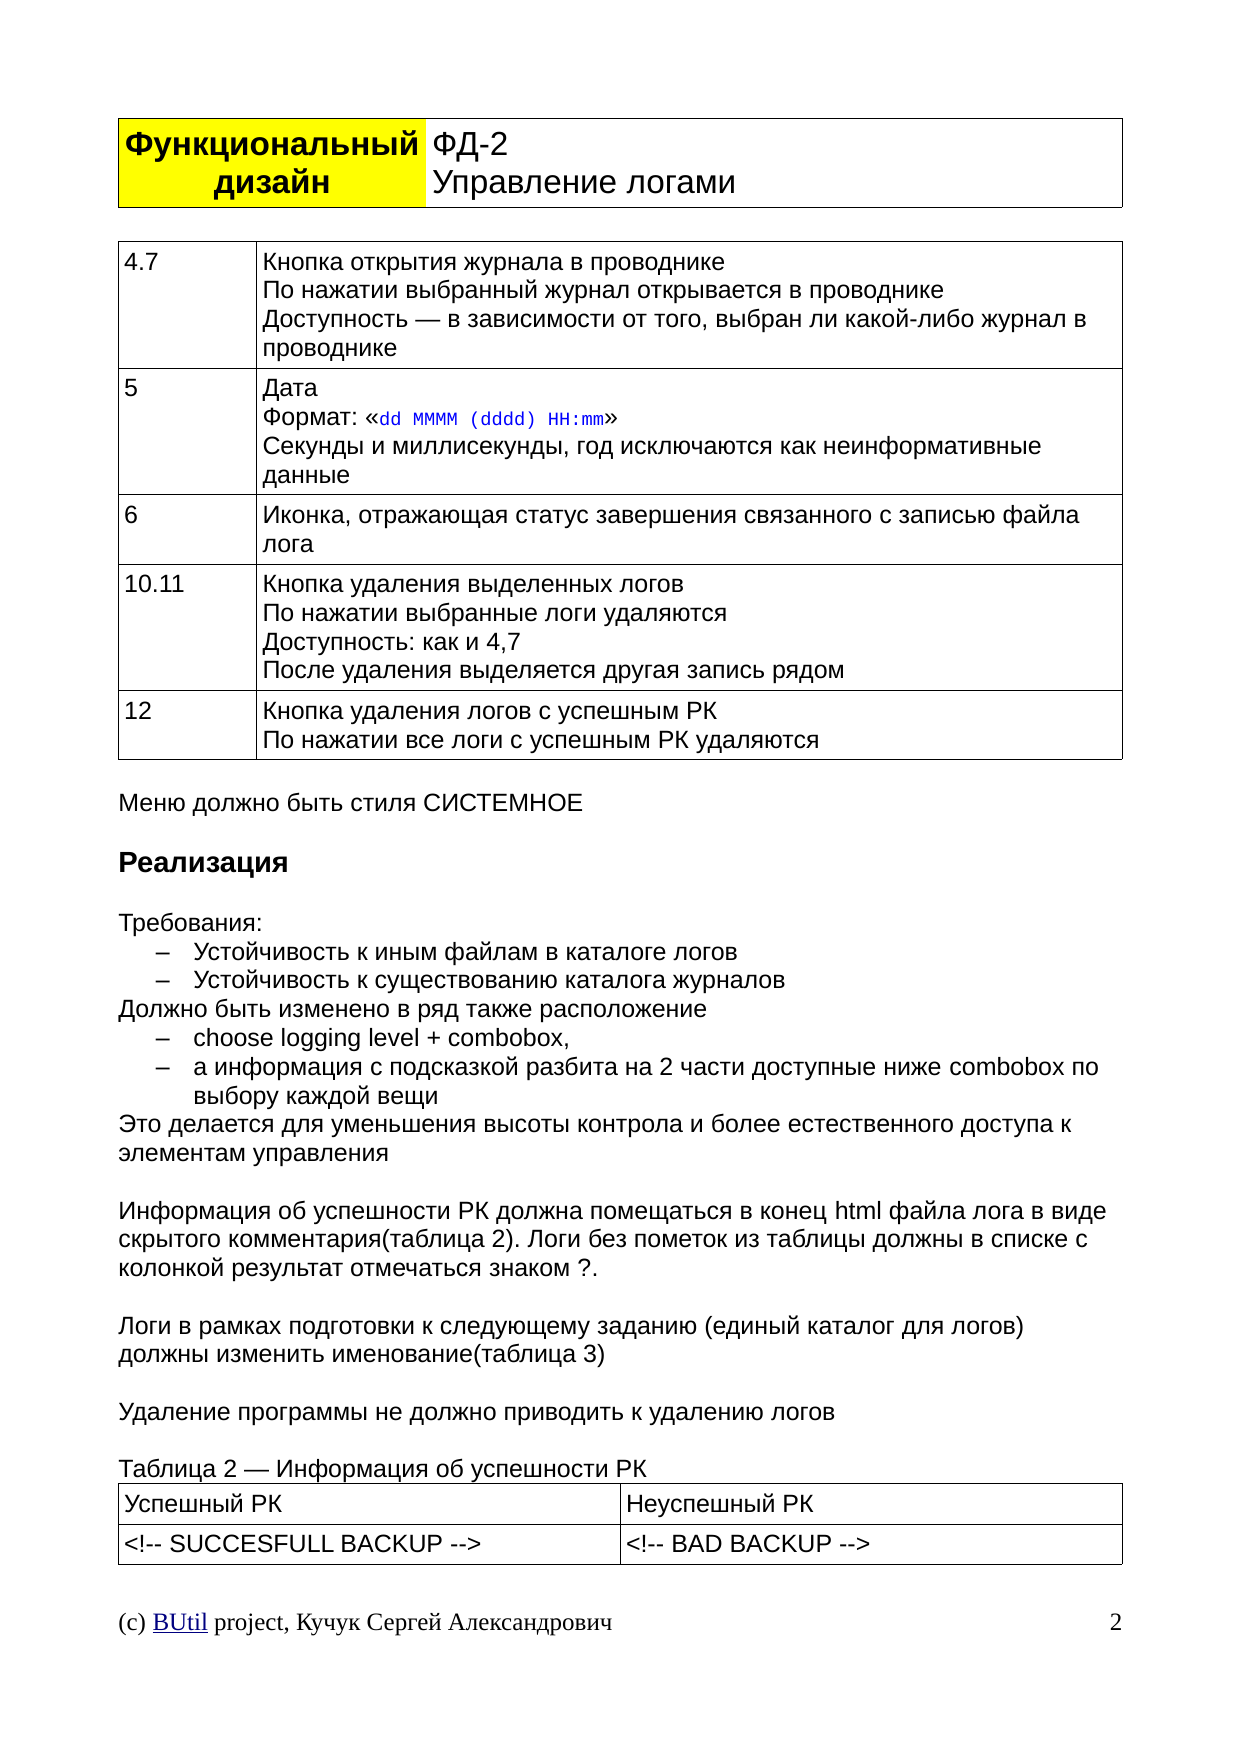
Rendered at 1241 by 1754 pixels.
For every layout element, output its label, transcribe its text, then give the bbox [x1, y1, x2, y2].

table_cell 4,7 [119, 242, 256, 367]
table_cell 10,11 [119, 565, 256, 690]
text Должно быть изменено в ряд также расположение [118, 994, 1122, 1023]
table_cell Кнопка удаления логов с успешным РК По нажатии все логи с успешным РК удаляются [257, 691, 1122, 759]
text Информация об успешности РК должна помещаться в конец html файла лога в виде скрытого комментария(таблица 2). Логи без пометок из таблицы должны в списке с колонкой результат отмечаться знаком ?. [118, 1196, 1122, 1282]
table_cell Кнопка удаления выделенных логов По нажатии выбранные логи удаляются Доступность: как и 4,7 После удаления выделяется другая запись рядом [257, 565, 1122, 690]
list а информация с подсказкой разбита на 2 части доступные ниже combobox по выбору каждой вещи [156, 1052, 1122, 1109]
table_cell 12 [119, 691, 256, 759]
list Устойчивость к иным файлам в каталоге логов [156, 936, 1122, 965]
table_header Неуспешный РК [621, 1484, 1122, 1523]
table_cell Кнопка открытия журнала в проводнике По нажатии выбранный журнал открывается в проводнике Доступность — в зависимости от того, выбран ли какой-либо журнал в проводнике [257, 242, 1122, 367]
table_cell <!-- BAD BACKUP --> [621, 1525, 1122, 1564]
list choose logging level + combobox, [156, 1023, 1122, 1052]
text Меню должно быть стиля СИСТЕМНОЕ [118, 788, 1122, 817]
text Это делается для уменьшения высоты контрола и более естественного доступа к элементам управления [118, 1109, 1122, 1167]
text Удаление программы не должно приводить к удалению логов [118, 1397, 1122, 1426]
table_cell Дата Формат: «dd MMMM (dddd) HH:mm» Секунды и миллисекунды, год исключаются как неинформативные данные [257, 369, 1122, 494]
text Логи в рамках подготовки к следующему заданию (единый каталог для логов) должны изменить именование(таблица 3) [118, 1311, 1122, 1368]
subtitle Реализация [118, 845, 1122, 879]
table_cell 5 [119, 369, 256, 494]
table_cell Иконка, отражающая статус завершения связанного с записью файла лога [257, 495, 1122, 563]
table_header Успешный РК [119, 1484, 620, 1523]
list Устойчивость к существованию каталога журналов [156, 965, 1122, 994]
text Требования: [118, 908, 1122, 936]
table_cell <!-- SUCCESFULL BACKUP --> [119, 1525, 620, 1564]
table_cell 6 [119, 495, 256, 563]
text Таблица 2 — Информация об успешности РК [118, 1454, 1122, 1483]
